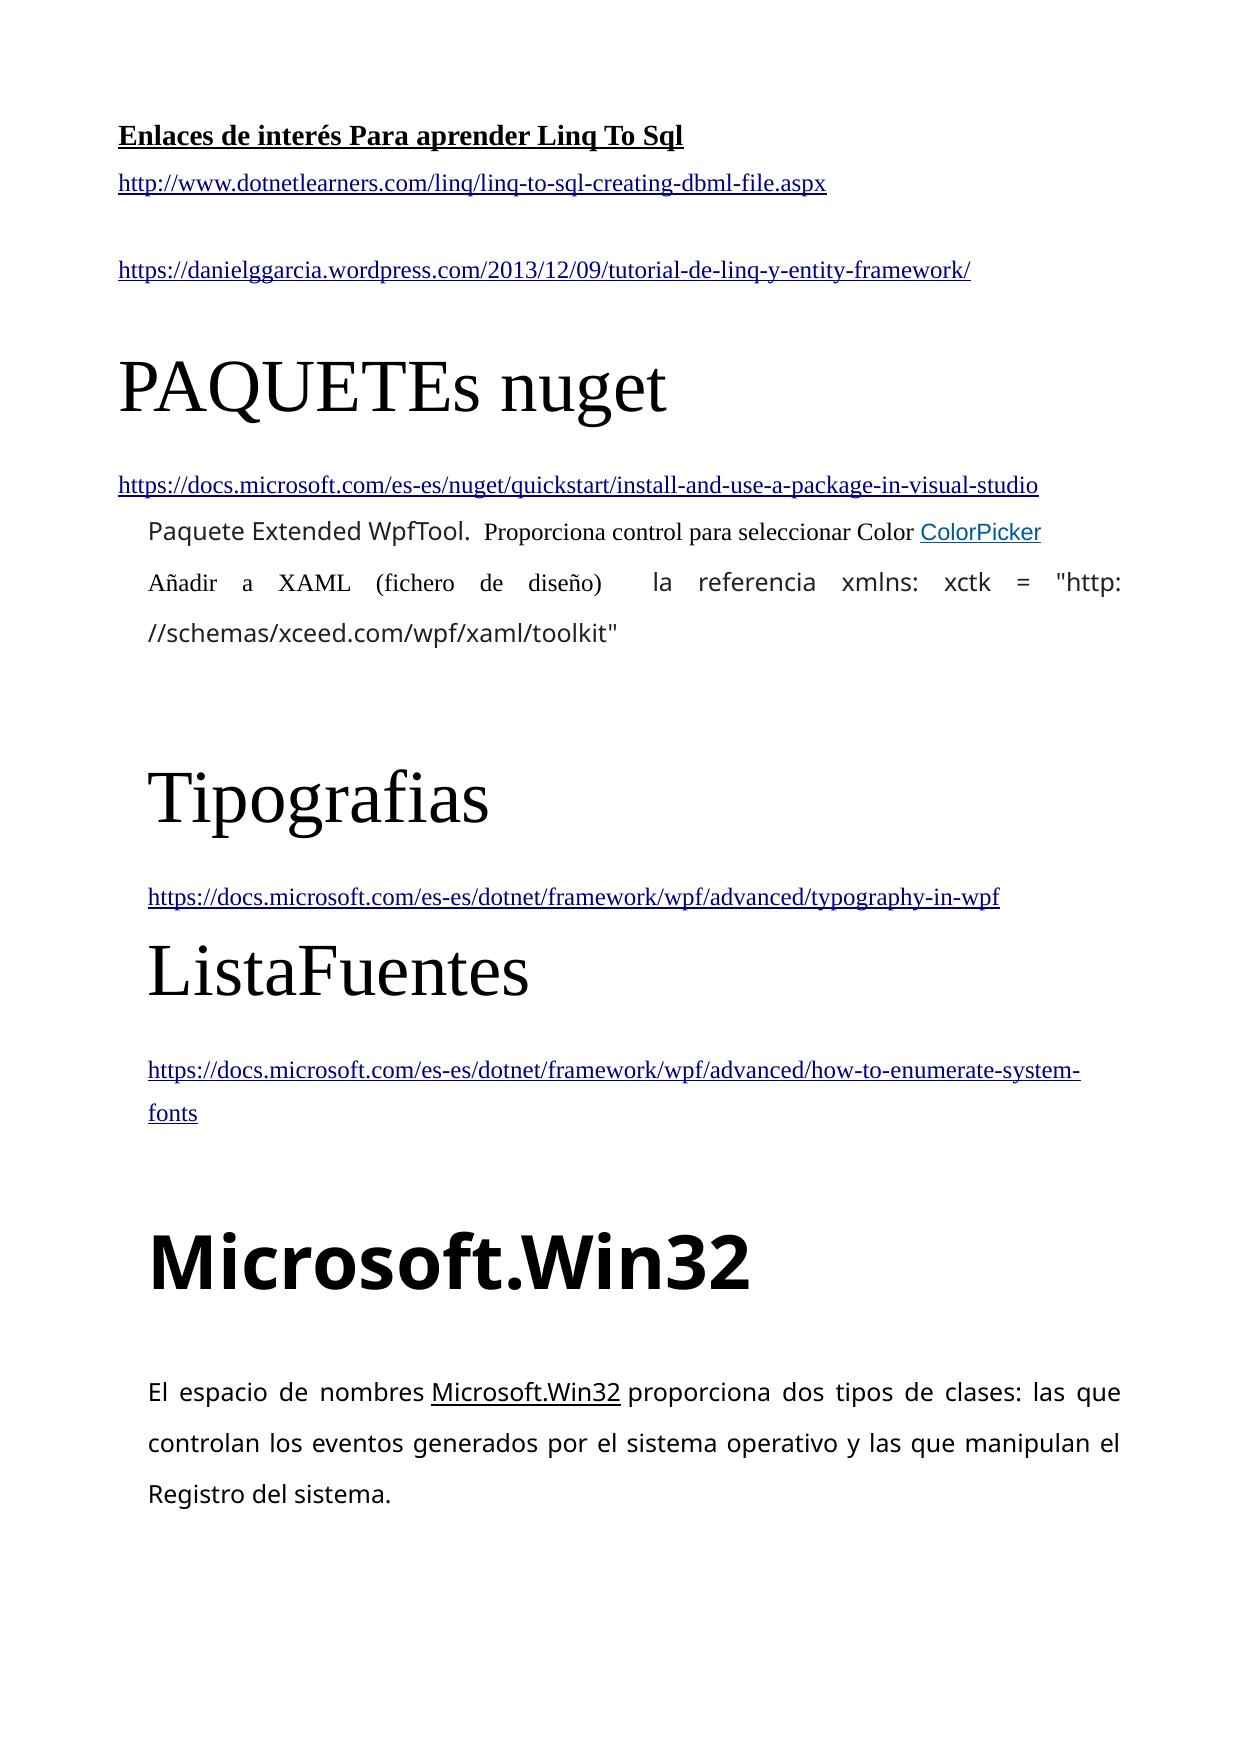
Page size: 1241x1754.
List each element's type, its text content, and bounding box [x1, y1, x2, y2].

text Enlaces de interés Para aprender Linq To Sql [118, 118, 1122, 152]
text ListaFuentes [148, 925, 1122, 1012]
text https://docs.microsoft.com/es-es/nuget/quickstart/install-and-use-a-package-in-visual-studio [118, 470, 1122, 499]
text Añadir a XAML (fichero de diseño) la referencia xmlns: xctk = "http: //schemas/xceed.com/wpf/xaml/toolkit" [148, 564, 1122, 649]
text El espacio de nombres Microsoft.Win32 proporciona dos tipos de clases: las que controlan los eventos generados por el sistema operativo y las que manipulan el Registro del sistema. [148, 1375, 1122, 1511]
text PAQUETEs nuget [118, 341, 1122, 427]
subtitle Microsoft.Win32 [148, 1209, 1122, 1311]
text https://danielggarcia.wordpress.com/2013/12/09/tutorial-de-linq-y-entity-framework/ [118, 255, 1122, 283]
text Paquete Extended WpfTool. Proporciona control para seleccionar Color ColorPicker [148, 513, 1122, 547]
text Tipografias [148, 753, 1122, 839]
text https://docs.microsoft.com/es-es/dotnet/framework/wpf/advanced/typography-in-wpf [148, 882, 1122, 911]
text https://docs.microsoft.com/es-es/dotnet/framework/wpf/advanced/how-to-enumerate-system-fonts [148, 1055, 1122, 1127]
text http://www.dotnetlearners.com/linq/linq-to-sql-creating-dbml-file.aspx [118, 168, 1122, 197]
